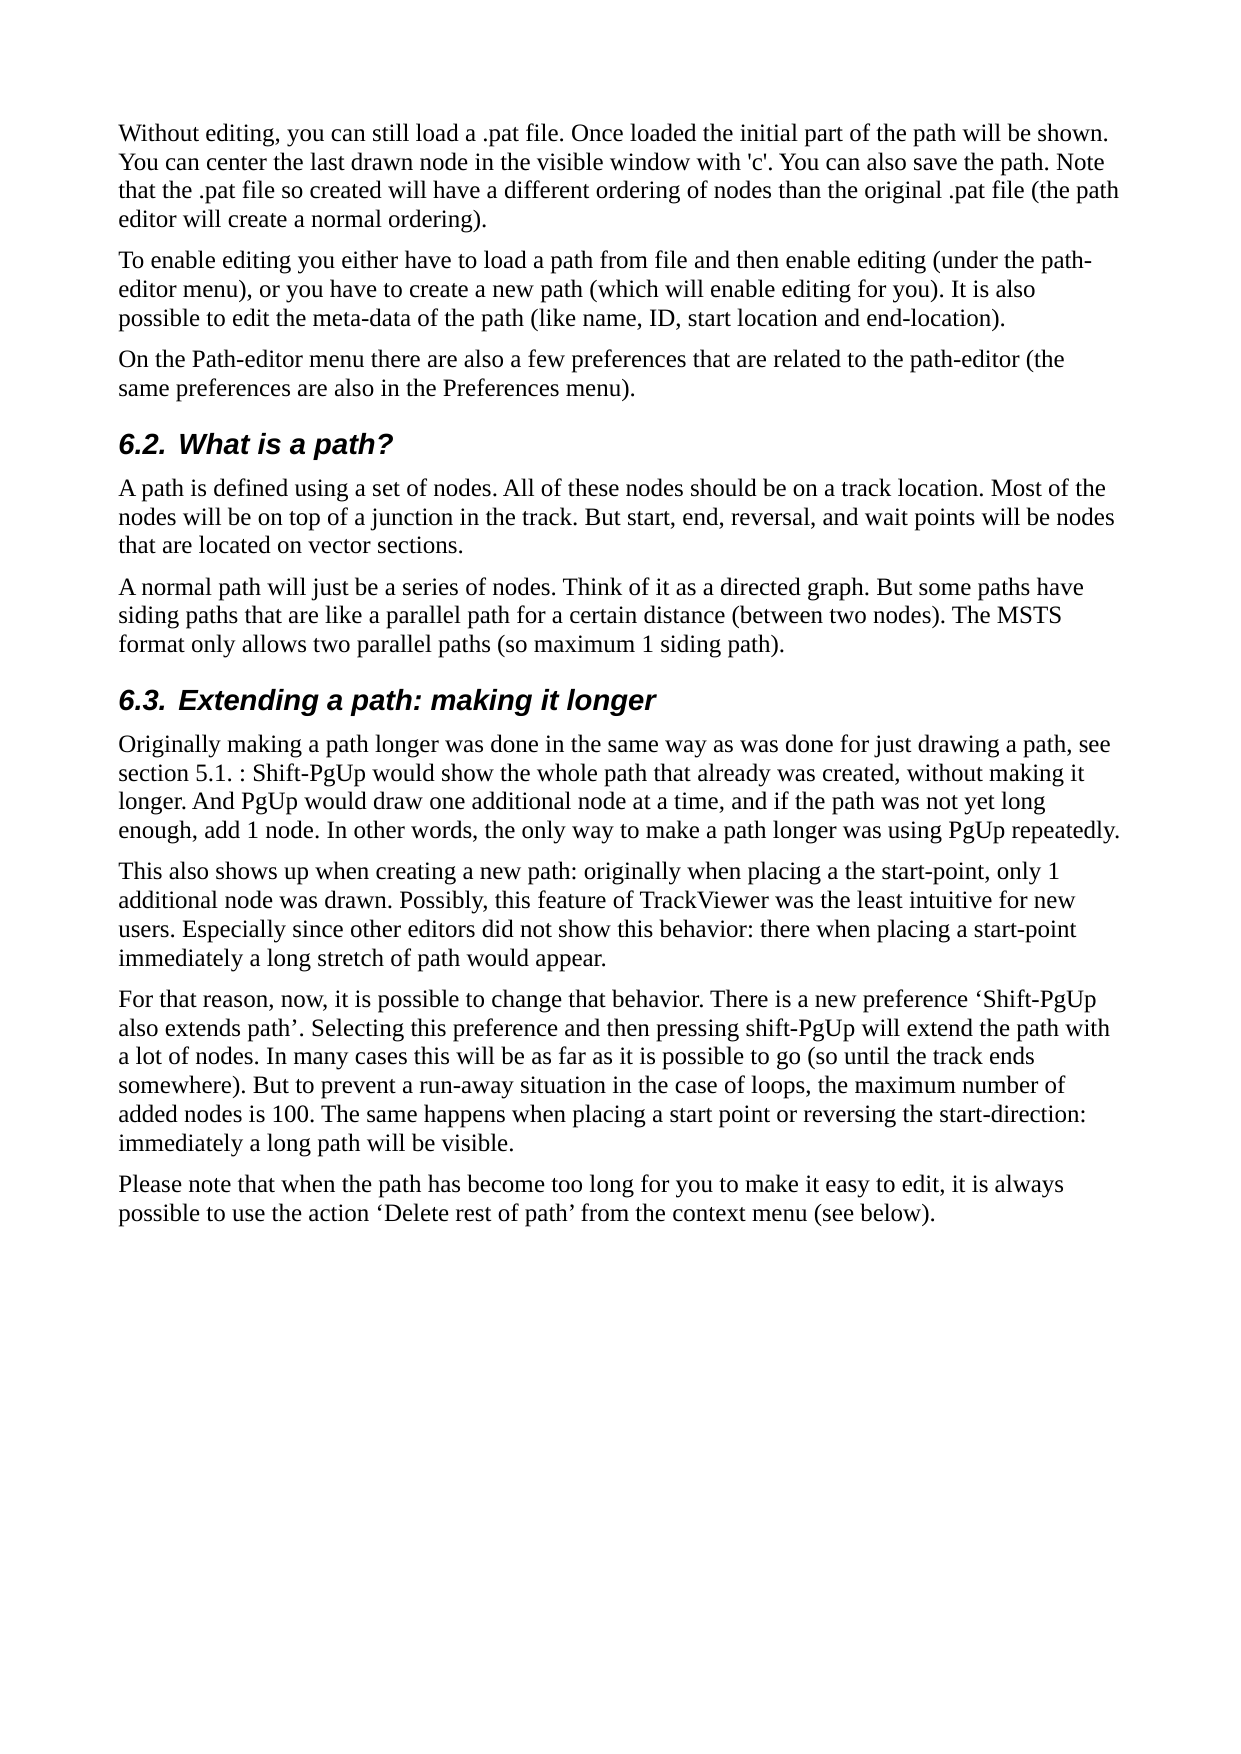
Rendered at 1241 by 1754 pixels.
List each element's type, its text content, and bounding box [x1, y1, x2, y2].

subtitle What is a path? [118, 427, 1122, 460]
text Please note that when the path has become too long for you to make it easy to edit, it is always possible to use the action ‘Delete rest of path’ from the context menu (see below). [118, 1169, 1122, 1226]
text A path is defined using a set of nodes. All of these nodes should be on a track location. Most of the nodes will be on top of a junction in the track. But start, end, reversal, and wait points will be nodes that are located on vector sections. [118, 473, 1122, 559]
text For that reason, now, it is possible to change that behavior. There is a new preference ‘Shift-PgUp also extends path’. Selecting this preference and then pressing shift-PgUp will extend the path with a lot of nodes. In many cases this will be as far as it is possible to go (so until the track ends somewhere). But to prevent a run-away situation in the case of loops, the maximum number of added nodes is 100. The same happens when placing a start point or reversing the start-direction: immediately a long path will be visible. [118, 984, 1122, 1156]
text This also shows up when creating a new path: originally when placing a the start-point, only 1 additional node was drawn. Possibly, this feature of TrackViewer was the least intuitive for new users. Especially since other editors did not show this behavior: there when placing a start-point immediately a long stretch of path would appear. [118, 856, 1122, 971]
subtitle Extending a path: making it longer [118, 683, 1122, 716]
text Without editing, you can still load a .pat file. Once loaded the initial part of the path will be shown. You can center the last drawn node in the visible window with 'c'. You can also save the path. Note that the .pat file so created will have a different ordering of nodes than the original .pat file (the path editor will create a normal ordering). [118, 118, 1122, 233]
text To enable editing you either have to load a path from file and then enable editing (under the path-editor menu), or you have to create a new path (which will enable editing for you). It is also possible to edit the meta-data of the path (like name, ID, start location and end-location). [118, 246, 1122, 332]
text Originally making a path longer was done in the same way as was done for just drawing a path, see section 5.1: Shift-PgUp would show the whole path that already was created, without making it longer. And PgUp would draw one additional node at a time, and if the path was not yet long enough, add 1 node. In other words, the only way to make a path longer was using PgUp repeatedly. [118, 729, 1122, 844]
text On the Path-editor menu there are also a few preferences that are related to the path-editor (the same preferences are also in the Preferences menu). [118, 344, 1122, 402]
text A normal path will just be a series of nodes. Think of it as a directed graph. But some paths have siding paths that are like a parallel path for a certain distance (between two nodes). The MSTS format only allows two parallel paths (so maximum 1 siding path). [118, 572, 1122, 658]
